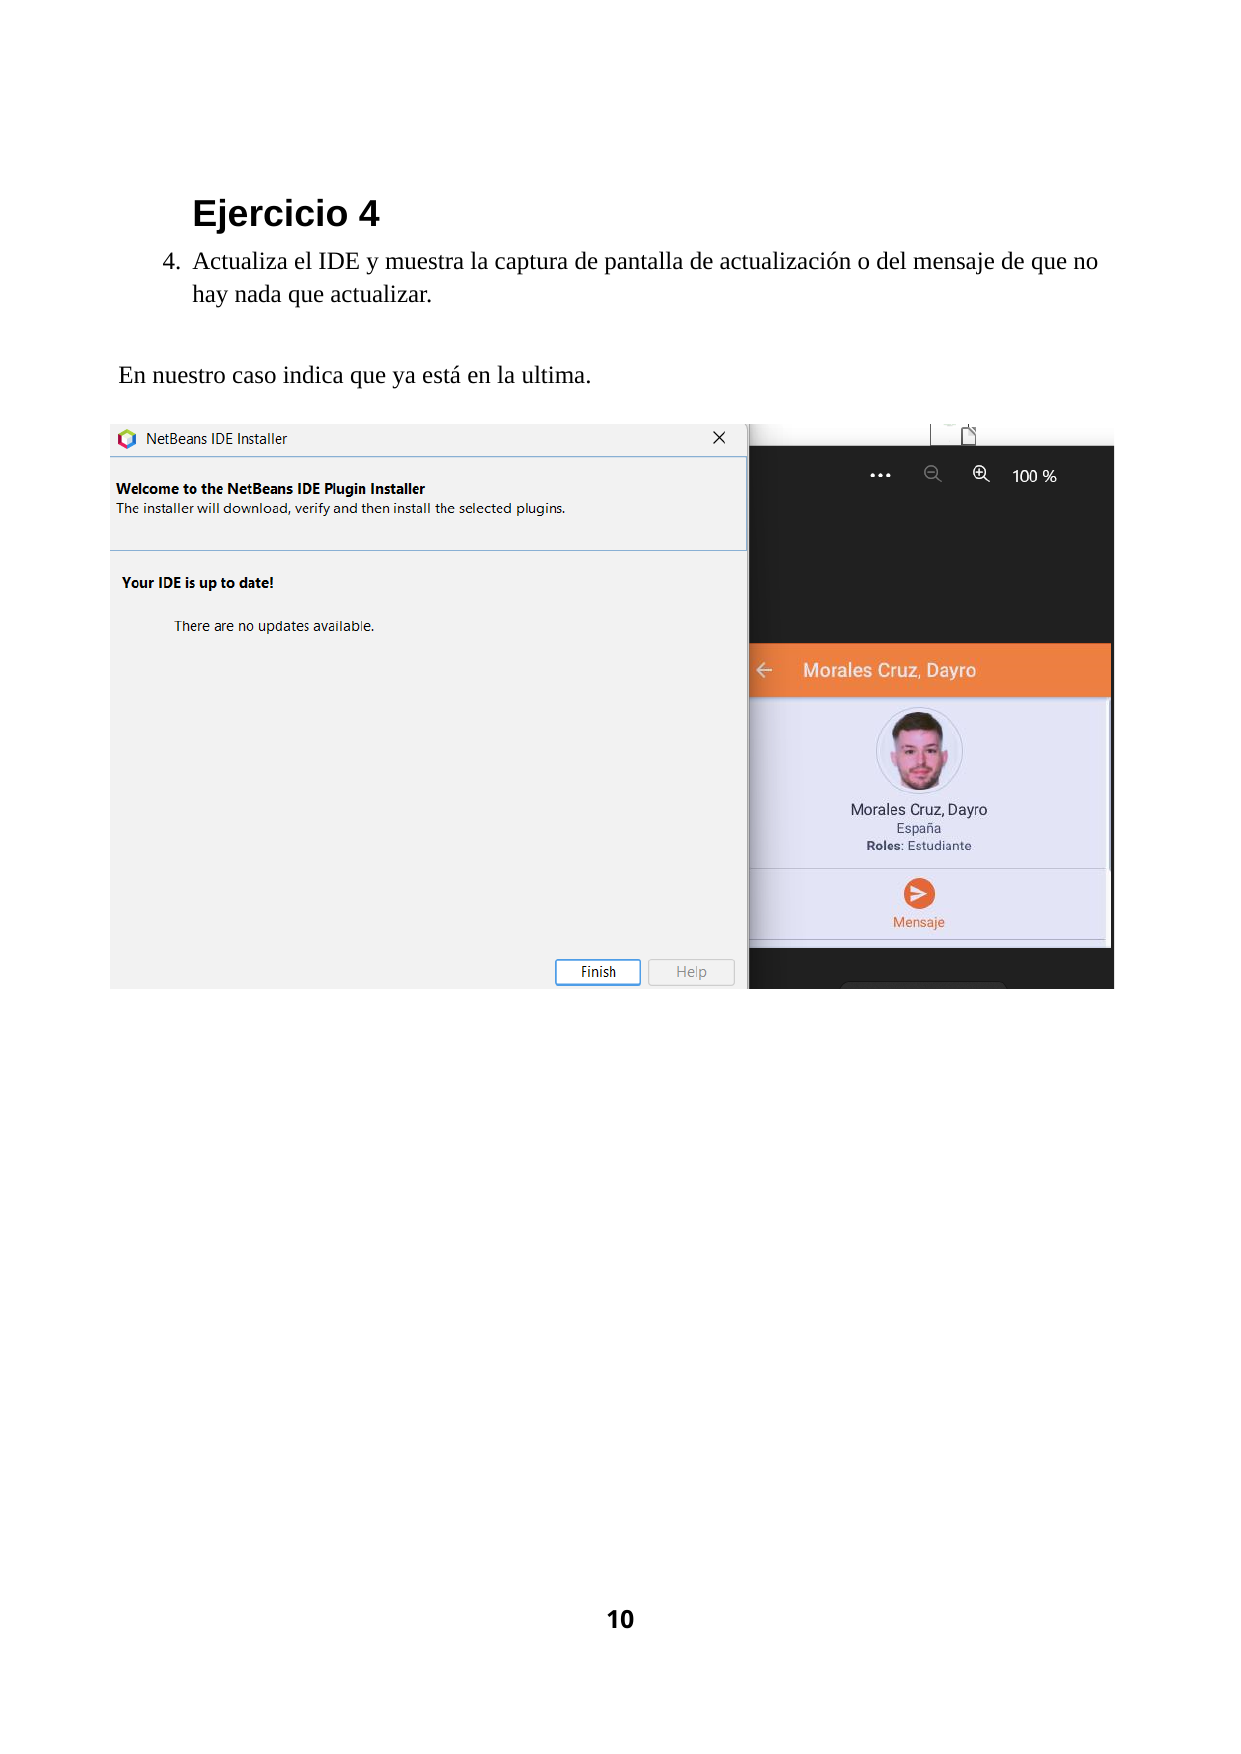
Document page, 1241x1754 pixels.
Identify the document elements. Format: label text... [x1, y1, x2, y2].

text En nuestro caso indica que ya está en la ultima. [118, 360, 1122, 389]
subtitle Ejercicio 4 [118, 191, 1122, 234]
list Actualiza el IDE y muestra la captura de pantalla de actualización o del mensaje de que no hay nada que actualizar. [162, 246, 1122, 341]
picture [110, 424, 1115, 989]
